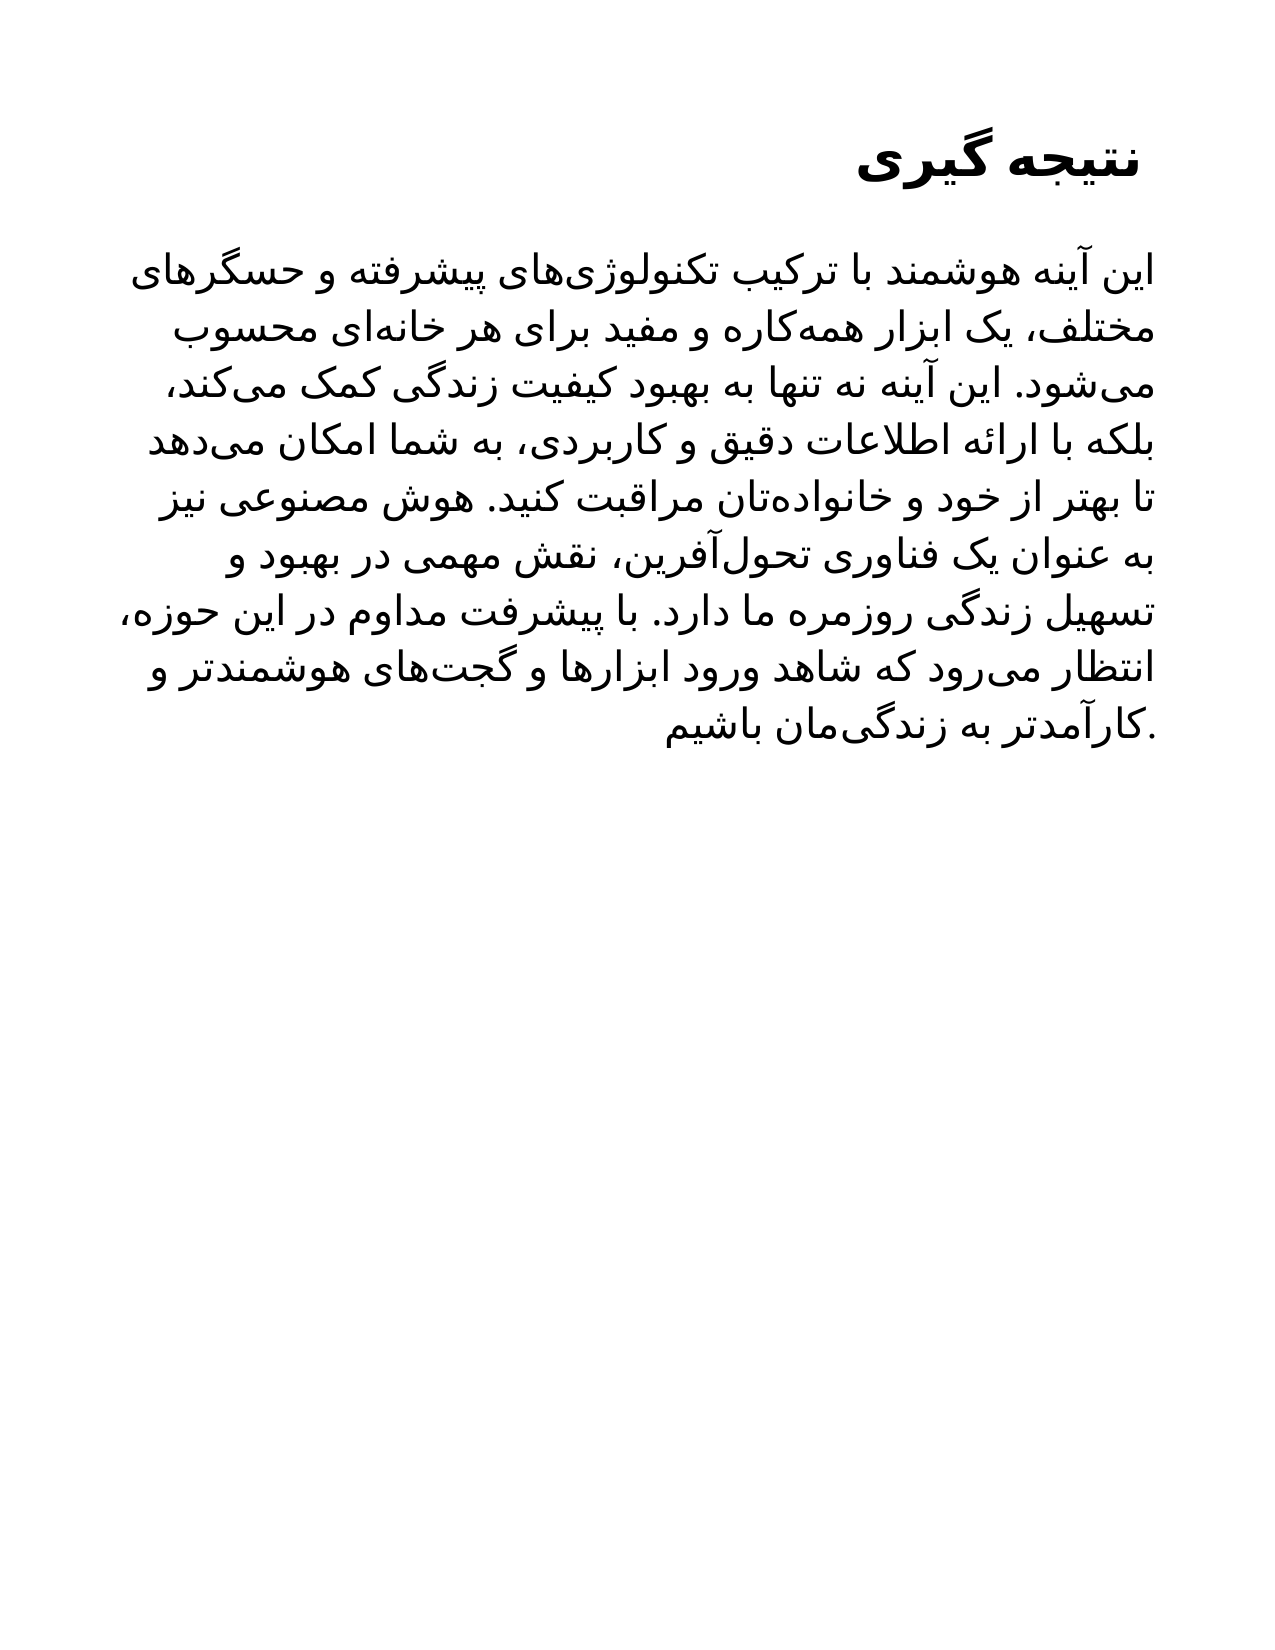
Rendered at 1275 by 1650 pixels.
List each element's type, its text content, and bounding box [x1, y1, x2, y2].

text نتیجه گیری این آینه هوشمند با ترکیب تکنولوژی‌های پیشرفته و حسگرهای مختلف، یک ابزار همه‌کاره و مفید برای هر خانه‌ای محسوب می‌شود. این آینه نه تنها به بهبود کیفیت زندگی کمک می‌کند، بلکه با ارائه اطلاعات دقیق و کاربردی، به شما امکان می‌دهد تا بهتر از خود و خانواده‌تان مراقبت کنید. هوش مصنوعی نیز به عنوان یک فناوری تحول‌آفرین، نقش مهمی در بهبود و تسهیل زندگی روزمره ما دارد. با پیشرفت مداوم در این حوزه، انتظار می‌رود که شاهد ورود ابزارها و گجت‌های هوشمندتر و کارآمدتر به زندگی‌مان باشیم. [118, 118, 1157, 751]
